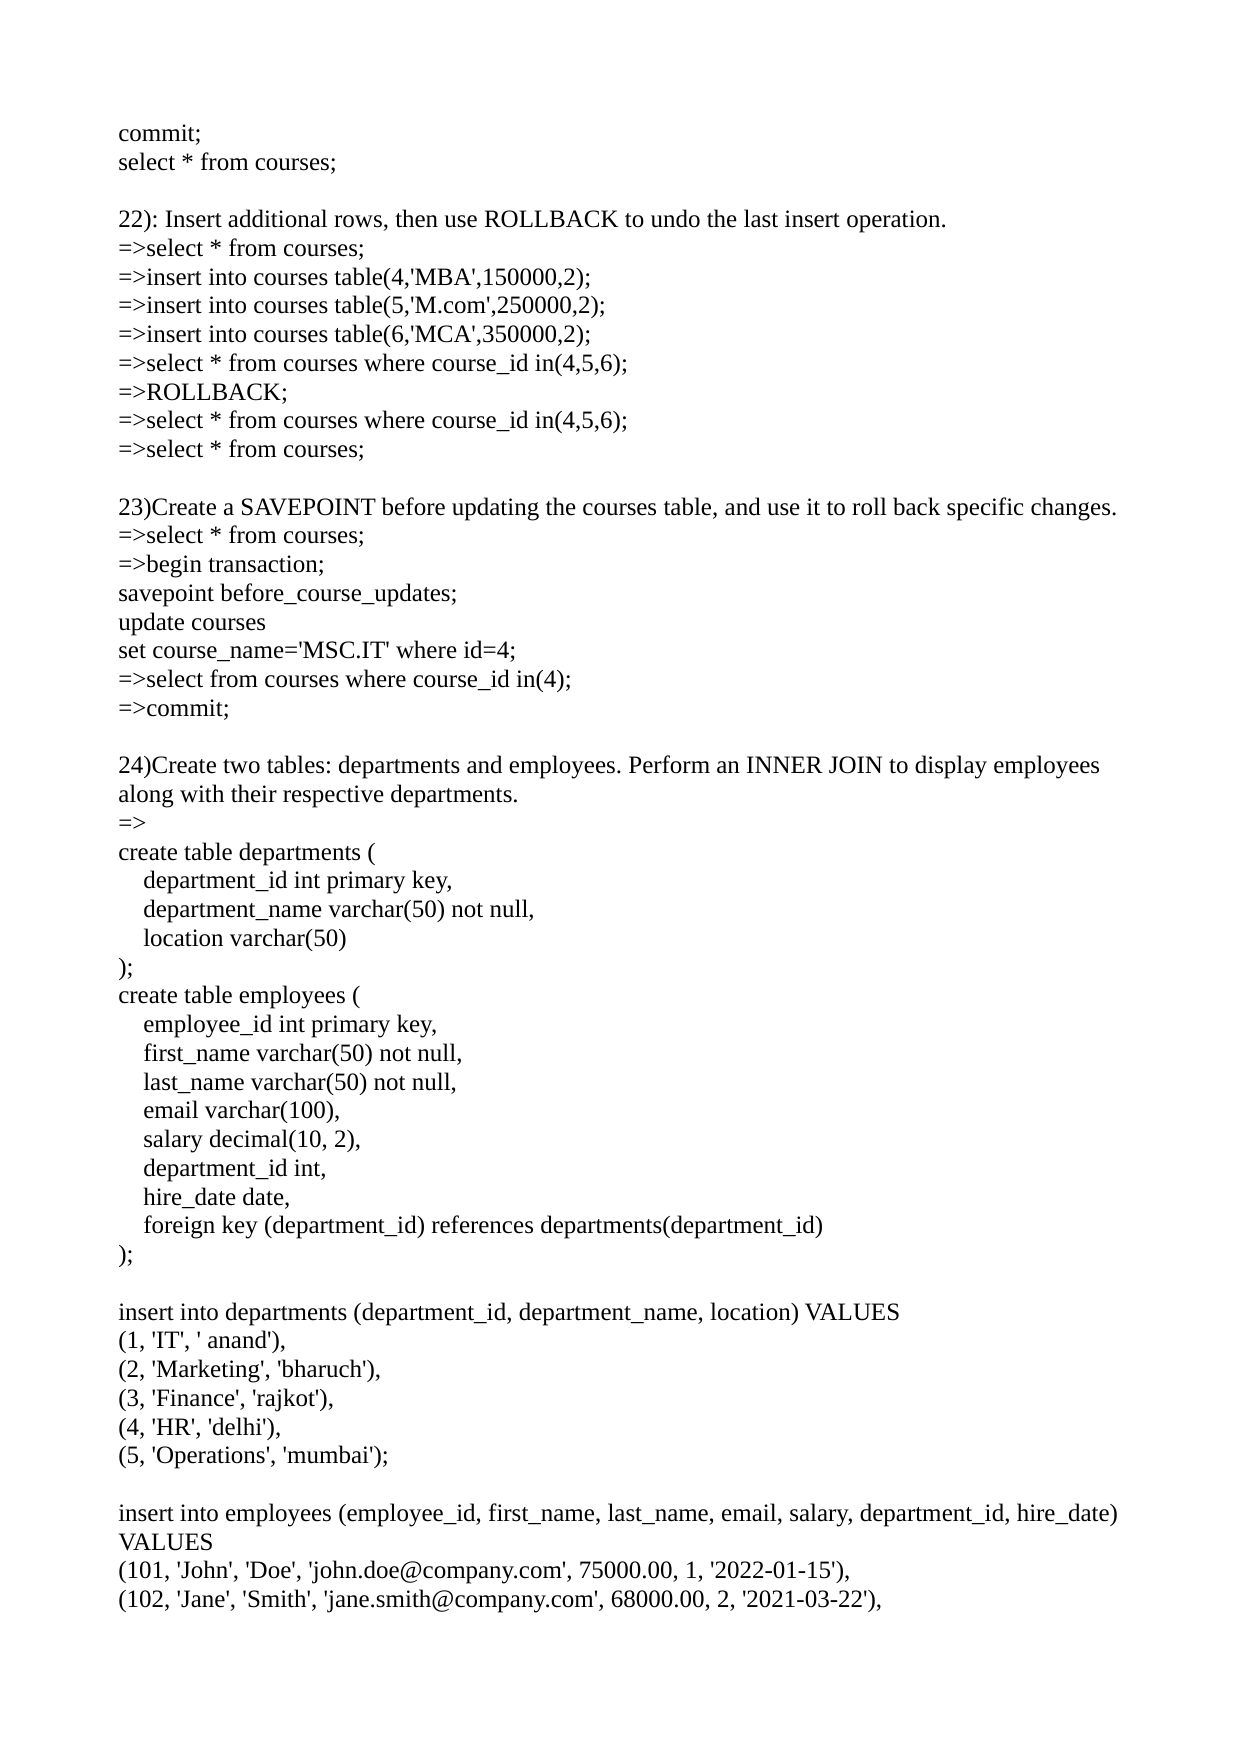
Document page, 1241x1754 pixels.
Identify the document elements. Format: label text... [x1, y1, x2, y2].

text insert into employees (employee_id, first_name, last_name, email, salary, department_id, hire_date) VALUES [118, 1498, 1122, 1556]
text (3, 'Finance', 'rajkot'), [118, 1383, 1122, 1412]
text update courses [118, 607, 1122, 636]
text insert into departments (department_id, department_name, location) VALUES [118, 1297, 1122, 1326]
text =>select * from courses; [118, 233, 1122, 262]
text last_name varchar(50) not null, [118, 1067, 1122, 1096]
text =>select * from courses; [118, 521, 1122, 549]
text 23)Create a SAVEPOINT before updating the courses table, and use it to roll back specific changes. [118, 492, 1122, 521]
text (101, 'John', 'Doe', 'john.doe@company.com', 75000.00, 1, '2022-01-15'), [118, 1556, 1122, 1584]
text =>select from courses where course_id in(4); [118, 664, 1122, 693]
text savepoint before_course_updates; [118, 578, 1122, 607]
text set course_name='MSC.IT' where id=4; [118, 636, 1122, 664]
text (5, 'Operations', 'mumbai'); [118, 1441, 1122, 1469]
text ); [118, 1239, 1122, 1268]
text location varchar(50) [118, 923, 1122, 952]
text ); [118, 952, 1122, 981]
text create table departments ( [118, 837, 1122, 866]
text first_name varchar(50) not null, [118, 1038, 1122, 1067]
text (1, 'IT', ' anand'), [118, 1326, 1122, 1354]
text department_name varchar(50) not null, [118, 894, 1122, 923]
text 22): Insert additional rows, then use ROLLBACK to undo the last insert operation. [118, 204, 1122, 233]
text =>ROLLBACK; [118, 377, 1122, 406]
text (102, 'Jane', 'Smith', 'jane.smith@company.com', 68000.00, 2, '2021-03-22'), [118, 1584, 1122, 1613]
text select * from courses; [118, 147, 1122, 176]
text (2, 'Marketing', 'bharuch'), [118, 1354, 1122, 1383]
text (4, 'HR', 'delhi'), [118, 1412, 1122, 1441]
text hire_date date, [118, 1182, 1122, 1211]
text =>insert into courses table(6,'MCA',350000,2); [118, 319, 1122, 348]
text foreign key (department_id) references departments(department_id) [118, 1211, 1122, 1239]
text => [118, 808, 1122, 837]
text commit; [118, 118, 1122, 147]
text =>insert into courses table(5,'M.com',250000,2); [118, 291, 1122, 319]
text =>select * from courses; [118, 434, 1122, 463]
text department_id int, [118, 1153, 1122, 1182]
text =>commit; [118, 693, 1122, 722]
text =>insert into courses table(4,'MBA',150000,2); [118, 262, 1122, 291]
text email varchar(100), [118, 1096, 1122, 1124]
text =>select * from courses where course_id in(4,5,6); [118, 406, 1122, 434]
text 24)Create two tables: departments and employees. Perform an INNER JOIN to display employees along with their respective departments. [118, 751, 1122, 808]
text =>select * from courses where course_id in(4,5,6); [118, 348, 1122, 377]
text =>begin transaction; [118, 549, 1122, 578]
text department_id int primary key, [118, 866, 1122, 894]
text employee_id int primary key, [118, 1009, 1122, 1038]
text create table employees ( [118, 981, 1122, 1009]
text salary decimal(10, 2), [118, 1124, 1122, 1153]
